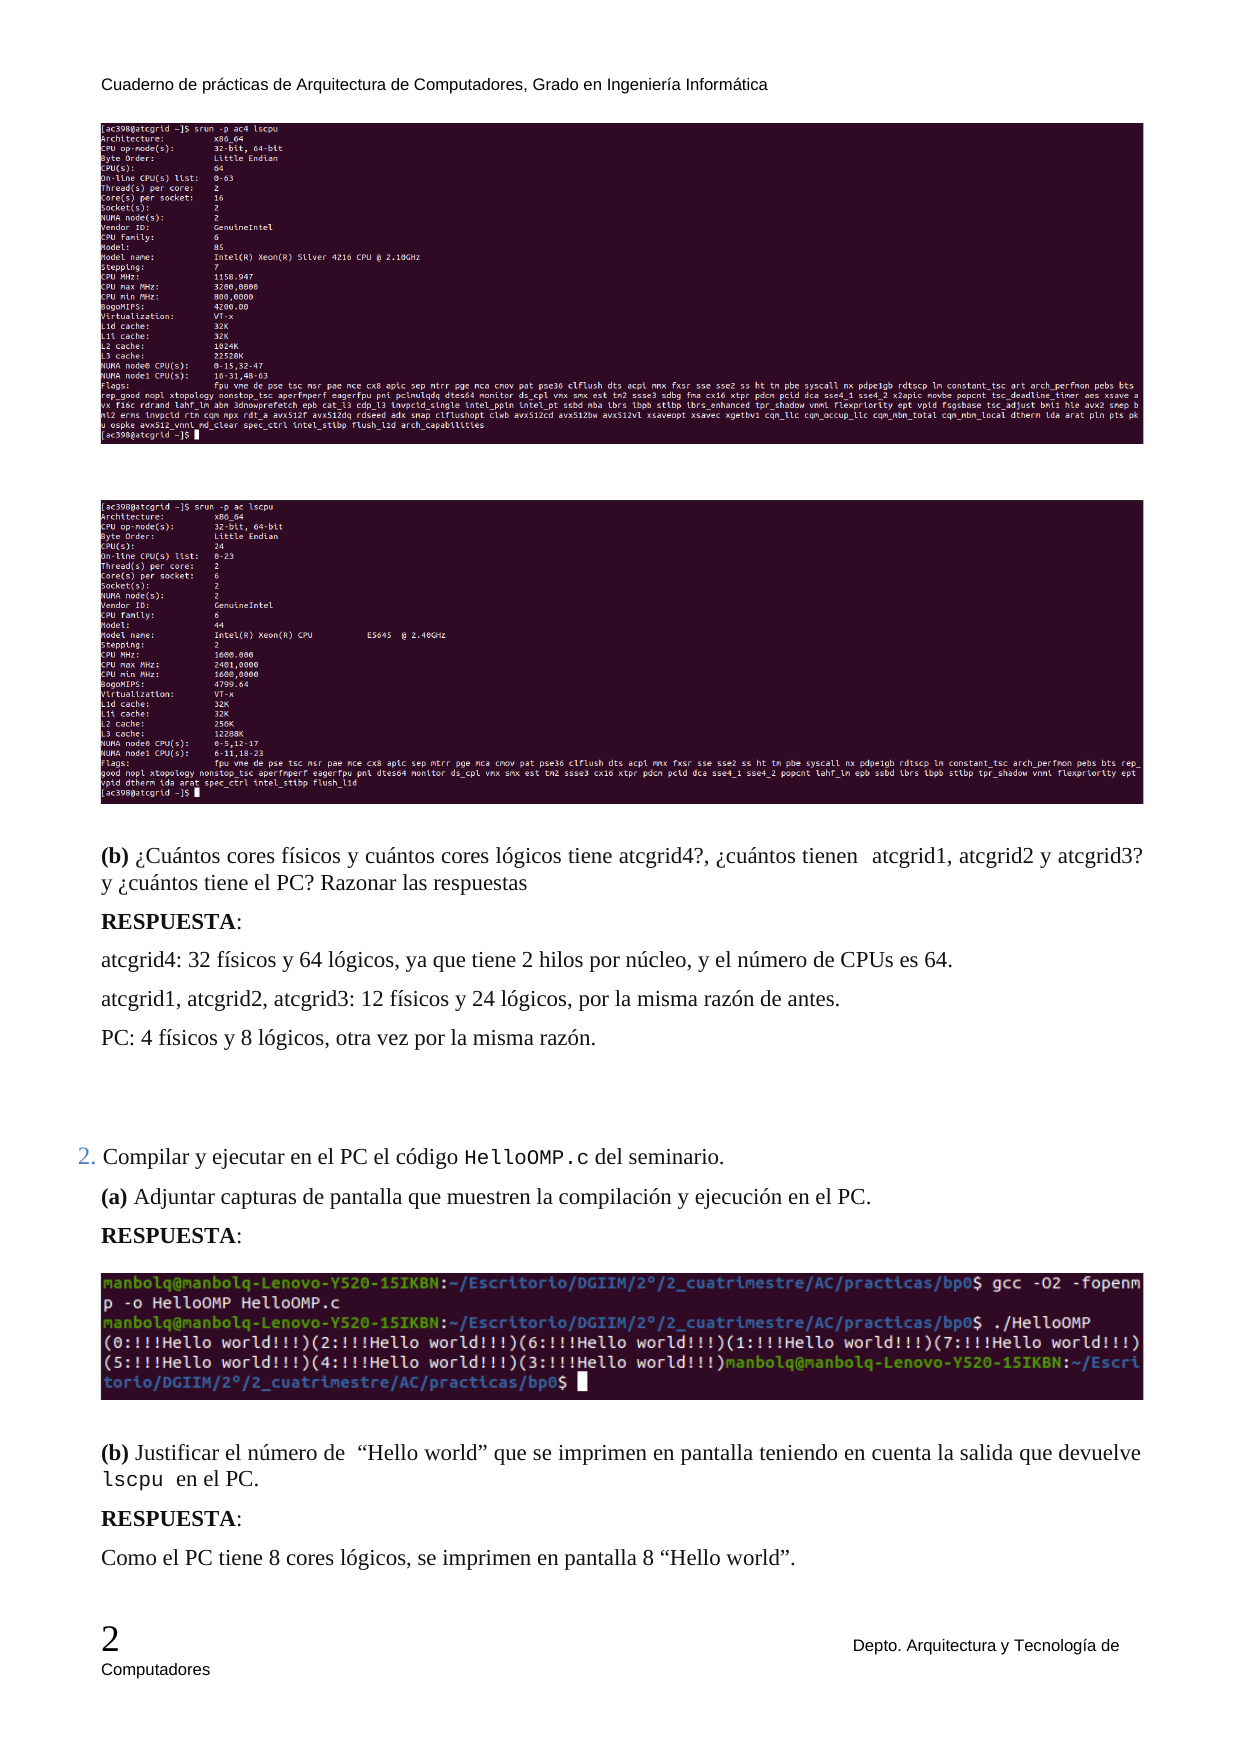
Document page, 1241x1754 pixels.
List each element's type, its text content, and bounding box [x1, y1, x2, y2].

text RESPUESTA: [101, 1222, 1143, 1248]
picture [100, 500, 1144, 804]
text RESPUESTA: [101, 1505, 1143, 1532]
text (b) Justificar el número de “Hello world” que se imprimen en pantalla teniendo en cuenta la salida que devuelve lscpu en el PC. [101, 1439, 1143, 1493]
list atcgrid1, atcgrid2, atcgrid3: 12 físicos y 24 lógicos, por la misma razón de antes. [101, 985, 1143, 1012]
picture [100, 123, 1144, 444]
text (b) ¿Cuántos cores físicos y cuántos cores lógicos tiene atcgrid4?, ¿cuántos tienen atcgrid1, atcgrid2 y atcgrid3? y ¿cuántos tiene el PC? Razonar las respuestas [101, 842, 1143, 895]
list PC: 4 físicos y 8 lógicos, otra vez por la misma razón. [101, 1024, 1143, 1051]
text (a) Adjuntar capturas de pantalla que muestren la compilación y ejecución en el PC. [101, 1183, 1143, 1209]
list RESPUESTA: [101, 908, 1143, 934]
list atcgrid4: 32 físicos y 64 lógicos, ya que tiene 2 hilos por núcleo, y el número de CPUs es 64. [101, 947, 1143, 973]
list Compilar y ejecutar en el PC el código HelloOMP.c del seminario. [71, 1141, 1143, 1170]
text Como el PC tiene 8 cores lógicos, se imprimen en pantalla 8 “Hello world”. [101, 1544, 1143, 1571]
picture [100, 1273, 1144, 1400]
